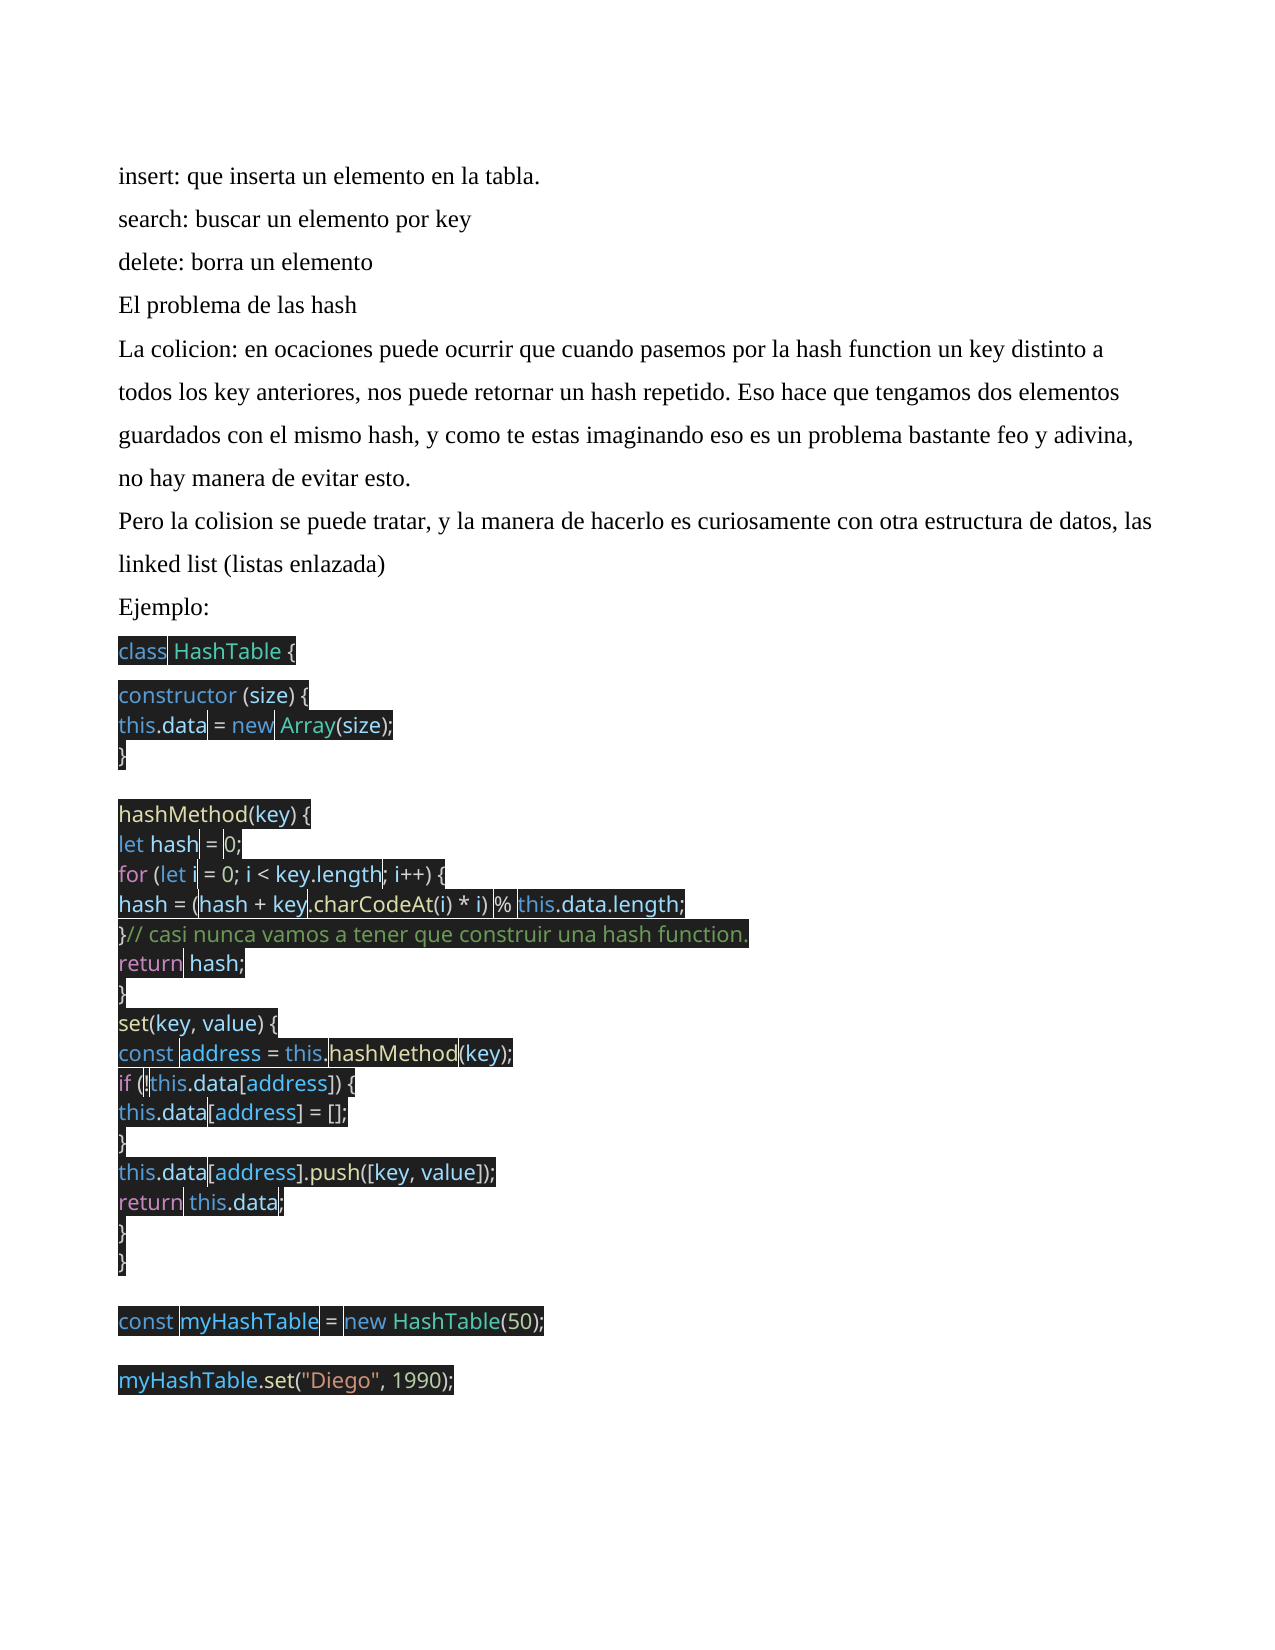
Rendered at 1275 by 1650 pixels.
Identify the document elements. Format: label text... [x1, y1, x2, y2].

text El problema de las hash [118, 291, 1157, 319]
text }// casi nunca vamos a tener que construir una hash function. [118, 918, 1157, 948]
text search: buscar un elemento por key [118, 204, 1157, 233]
text } [118, 978, 1157, 1008]
text this.data = new Array(size); [118, 710, 1157, 740]
text Pero la colision se puede tratar, y la manera de hacerlo es curiosamente con otra estructura de datos, las linked list (listas enlazada) [118, 506, 1157, 578]
text } [118, 1216, 1157, 1246]
text this.data[address].push([key, value]); [118, 1157, 1157, 1187]
text hashMethod(key) { [118, 799, 1157, 829]
text insert: que inserta un elemento en la tabla. [118, 161, 1157, 190]
text set(key, value) { [118, 1008, 1157, 1038]
text if (!this.data[address]) { [118, 1067, 1157, 1097]
text La colicion: en ocaciones puede ocurrir que cuando pasemos por la hash function un key distinto a todos los key anteriores, nos puede retornar un hash repetido. Eso hace que tengamos dos elementos guardados con el mismo hash, y como te estas imaginando eso es un problema bastante feo y adivina, no hay manera de evitar esto. [118, 334, 1157, 492]
text for (let i = 0; i < key.length; i++) { [118, 859, 1157, 889]
text const myHashTable = new HashTable(50); [118, 1306, 1157, 1336]
text const address = this.hashMethod(key); [118, 1038, 1157, 1067]
text hash = (hash + key.charCodeAt(i) * i) % this.data.length; [118, 889, 1157, 918]
text return this.data; [118, 1187, 1157, 1216]
text this.data[address] = []; [118, 1097, 1157, 1127]
text constructor (size) { [118, 680, 1157, 710]
text Ejemplo: [118, 592, 1157, 621]
text } [118, 1127, 1157, 1157]
text } [118, 740, 1157, 770]
text return hash; [118, 948, 1157, 978]
text myHashTable.set("Diego", 1990); [118, 1365, 1157, 1395]
text class HashTable { [118, 636, 1157, 665]
text let hash = 0; [118, 829, 1157, 859]
text delete: borra un elemento [118, 247, 1157, 276]
text } [118, 1246, 1157, 1276]
